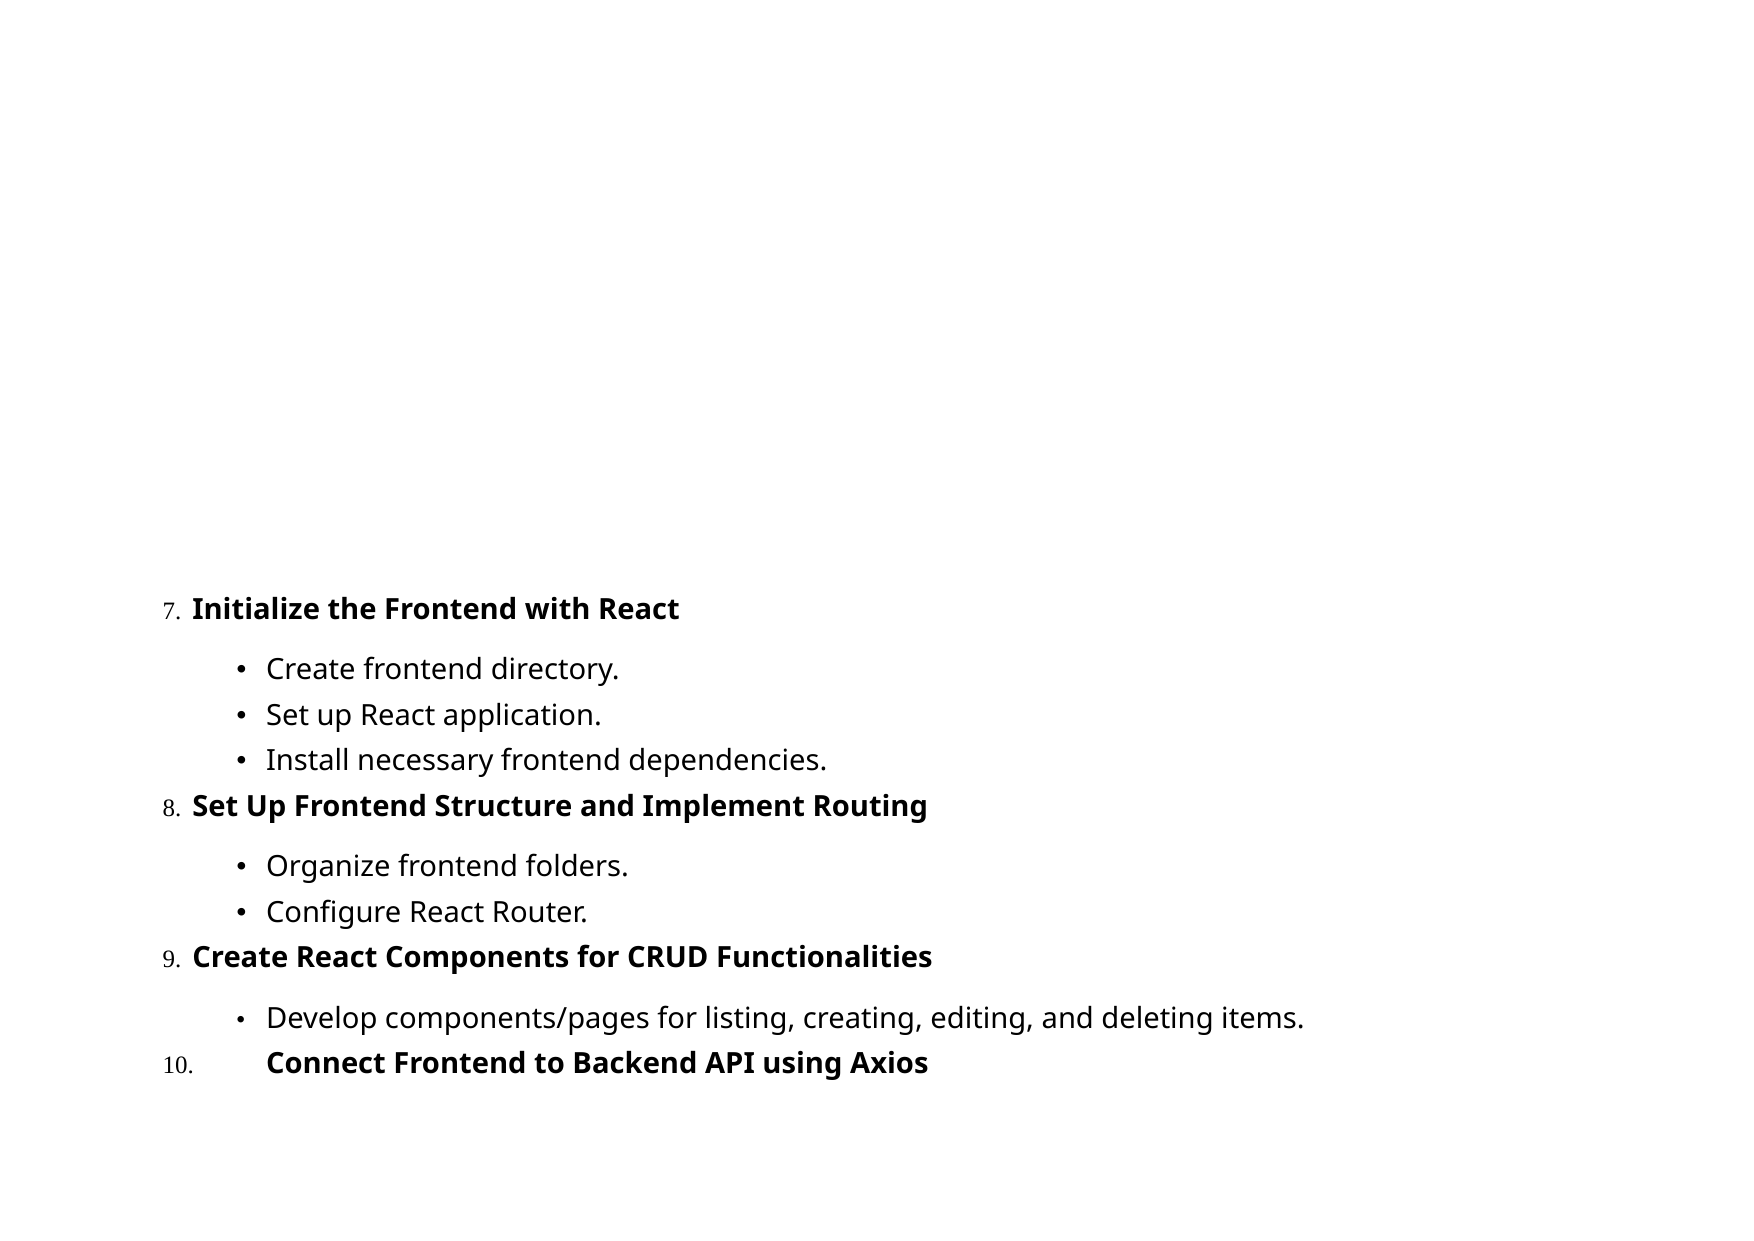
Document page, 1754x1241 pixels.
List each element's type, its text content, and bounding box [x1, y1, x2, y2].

list Create React Components for CRUD Functionalities [162, 937, 1695, 976]
list Initialize the Frontend with React [162, 588, 1695, 628]
list Organize frontend folders. [236, 845, 1695, 885]
list Connect Frontend to Backend API using Axios [162, 1042, 1695, 1082]
list Install necessary frontend dependencies. [236, 739, 1695, 779]
list Develop components/pages for listing, creating, editing, and deleting items. [236, 997, 1695, 1037]
list Set up React application. [236, 694, 1695, 734]
list Set Up Frontend Structure and Implement Routing [162, 785, 1695, 825]
list Configure React Router. [236, 891, 1695, 931]
list Create frontend directory. [236, 648, 1695, 688]
